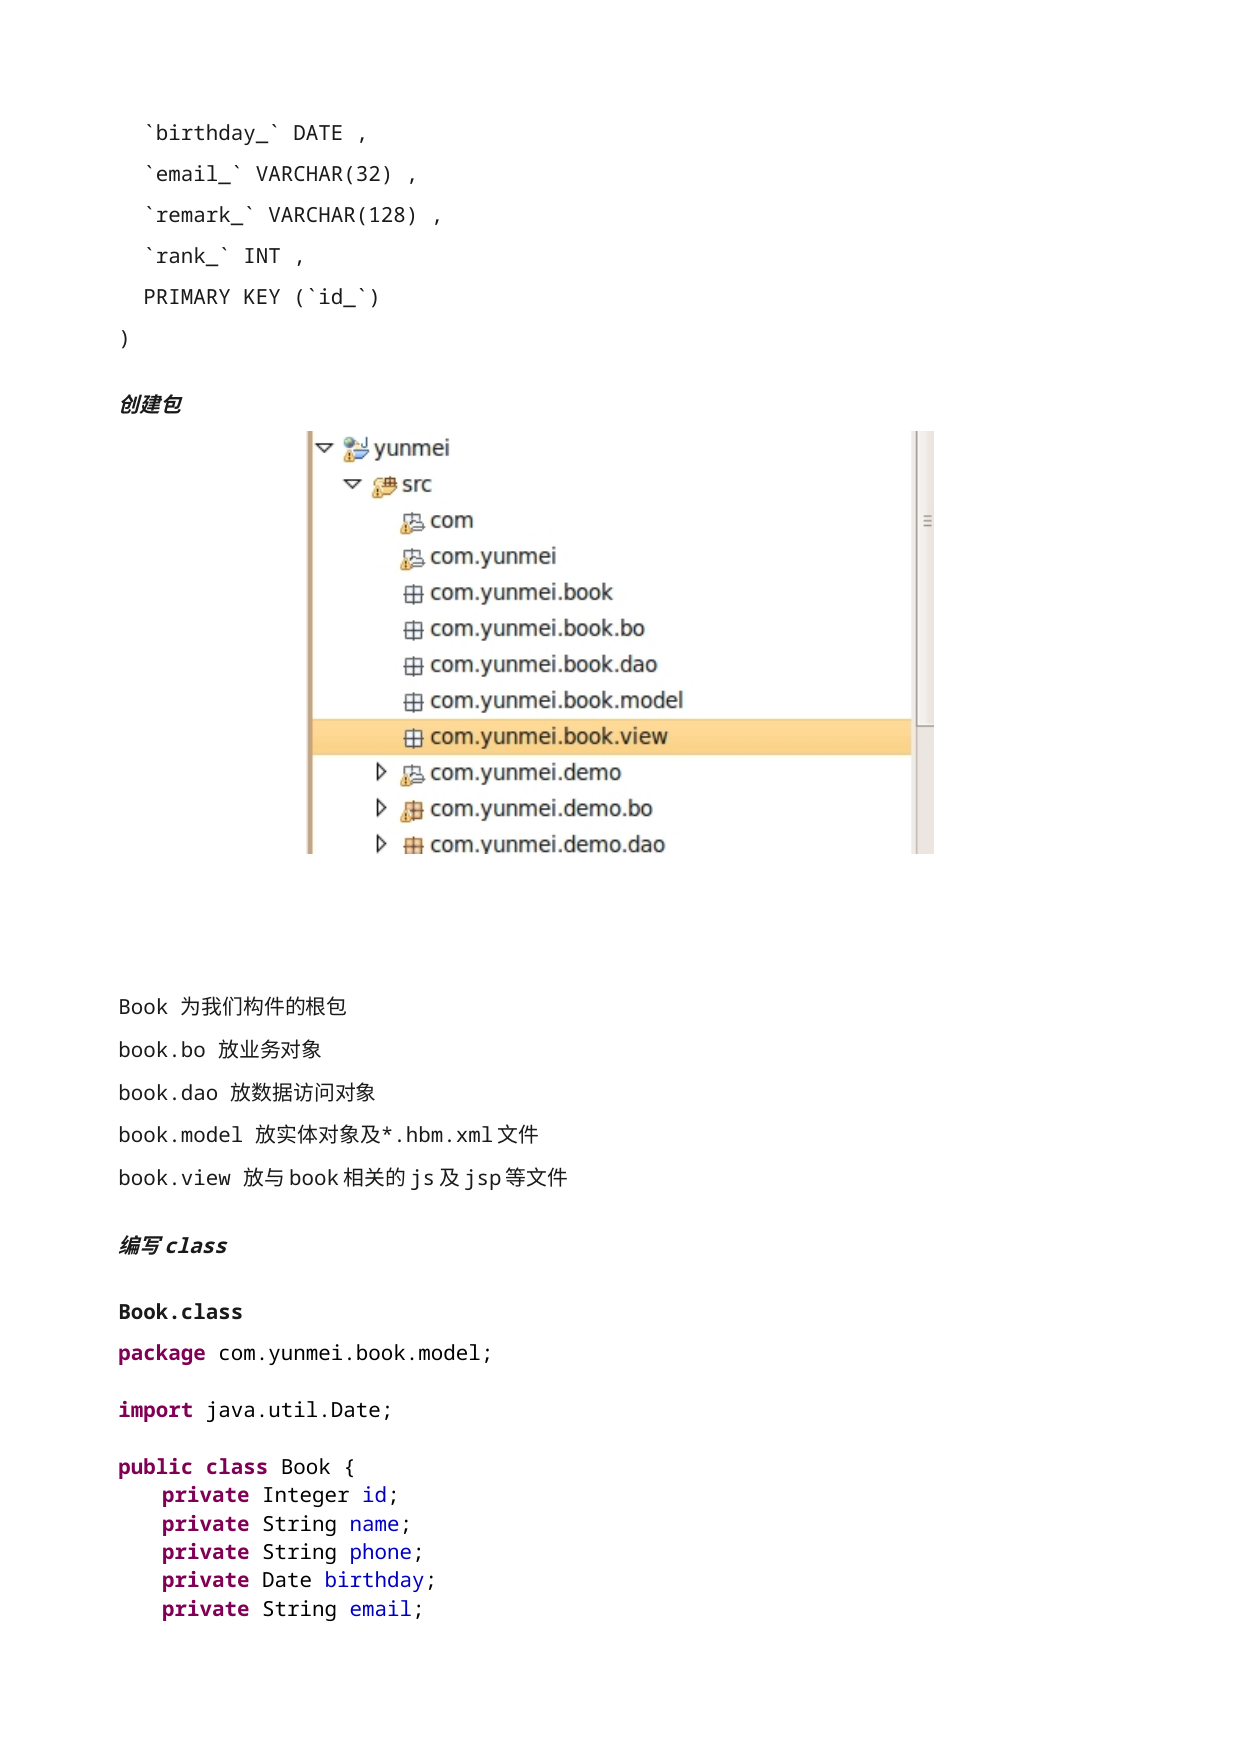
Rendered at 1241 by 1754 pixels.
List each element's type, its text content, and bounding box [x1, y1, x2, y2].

text private String email; [118, 1594, 1122, 1622]
text private String name; [118, 1509, 1122, 1537]
subtitle 编写class [118, 1229, 1122, 1259]
text `rank_` INT , [118, 241, 1122, 269]
text `remark_` VARCHAR(128) , [118, 200, 1122, 228]
text public class Book { [118, 1452, 1122, 1480]
text private String phone; [118, 1537, 1122, 1566]
text PRIMARY KEY (`id_`) [118, 282, 1122, 310]
subtitle Book.class [118, 1297, 1122, 1326]
text private Date birthday; [118, 1566, 1122, 1594]
text private Integer id; [118, 1480, 1122, 1509]
text import java.util.Date; [118, 1395, 1122, 1423]
picture [306, 431, 934, 854]
text ) [118, 323, 1122, 351]
text book.model 放实体对象及*.hbm.xml文件 [118, 1119, 1122, 1149]
text book.view 放与book相关的js及jsp等文件 [118, 1161, 1122, 1192]
text book.dao 放数据访问对象 [118, 1076, 1122, 1106]
subtitle 创建包 [118, 389, 1122, 419]
text `birthday_` DATE , [118, 118, 1122, 147]
text package com.yunmei.book.model; [118, 1338, 1122, 1366]
text Book 为我们构件的根包 [118, 990, 1122, 1021]
text `email_` VARCHAR(32) , [118, 159, 1122, 187]
text book.bo 放业务对象 [118, 1033, 1122, 1063]
